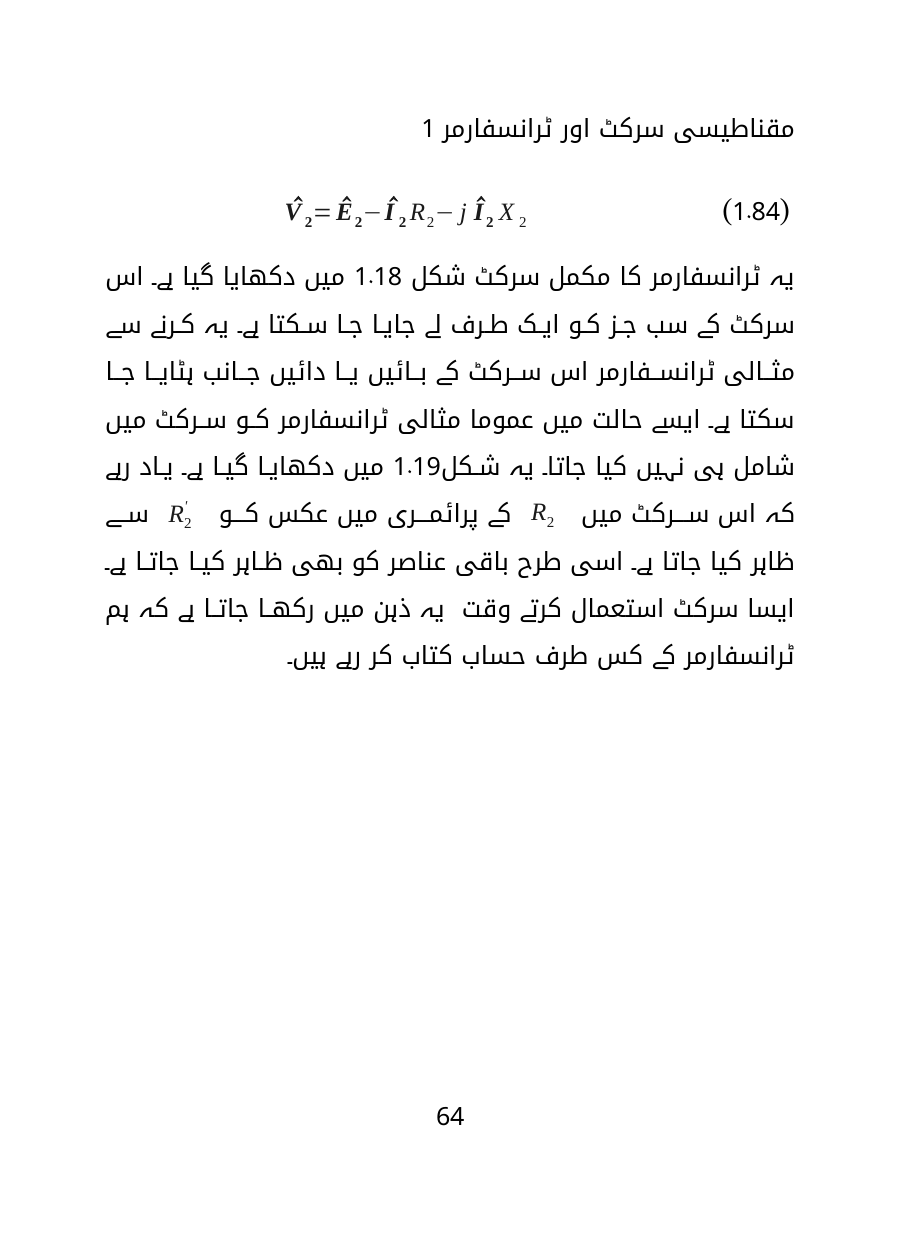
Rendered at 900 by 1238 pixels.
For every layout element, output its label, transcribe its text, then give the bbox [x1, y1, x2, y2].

table_header (1.84) [698, 183, 795, 254]
text یہ ٹرانسفارمر کا مکمل سرکٹ شکل 1.18 میں دکھایا گیا ہے۔ اس سرکٹ کے سب جز کو ایک طرف لے جایا جا سکتا ہے۔ یہ کرنے سے مثالی ٹرانسفارمر اس سرکٹ کے بائیں یا دائیں جانب ہٹایا جا سکتا ہے۔ ایسے حالت میں عموما مثالی ٹرانسفارمر کو سرکٹ میں شامل ہی نہیں کیا جاتا۔ یہ شکل1.19 میں دکھایا گیا ہے۔ یاد رہے کہ اس سرکٹ میں کے پرائمری میں عکس کو سے ظاہر کیا جاتا ہے۔ اسی طرح باقی عناصر کو بھی ظاہر کیا جاتا ہے۔ ایسا سرکٹ استعمال کرتے وقت یہ ذہن میں رکھا جاتا ہے کہ ہم ٹرانسفارمر کے کس طرف حساب کتاب کر رہے ہیں۔ [105, 254, 795, 680]
table_header [105, 183, 698, 254]
